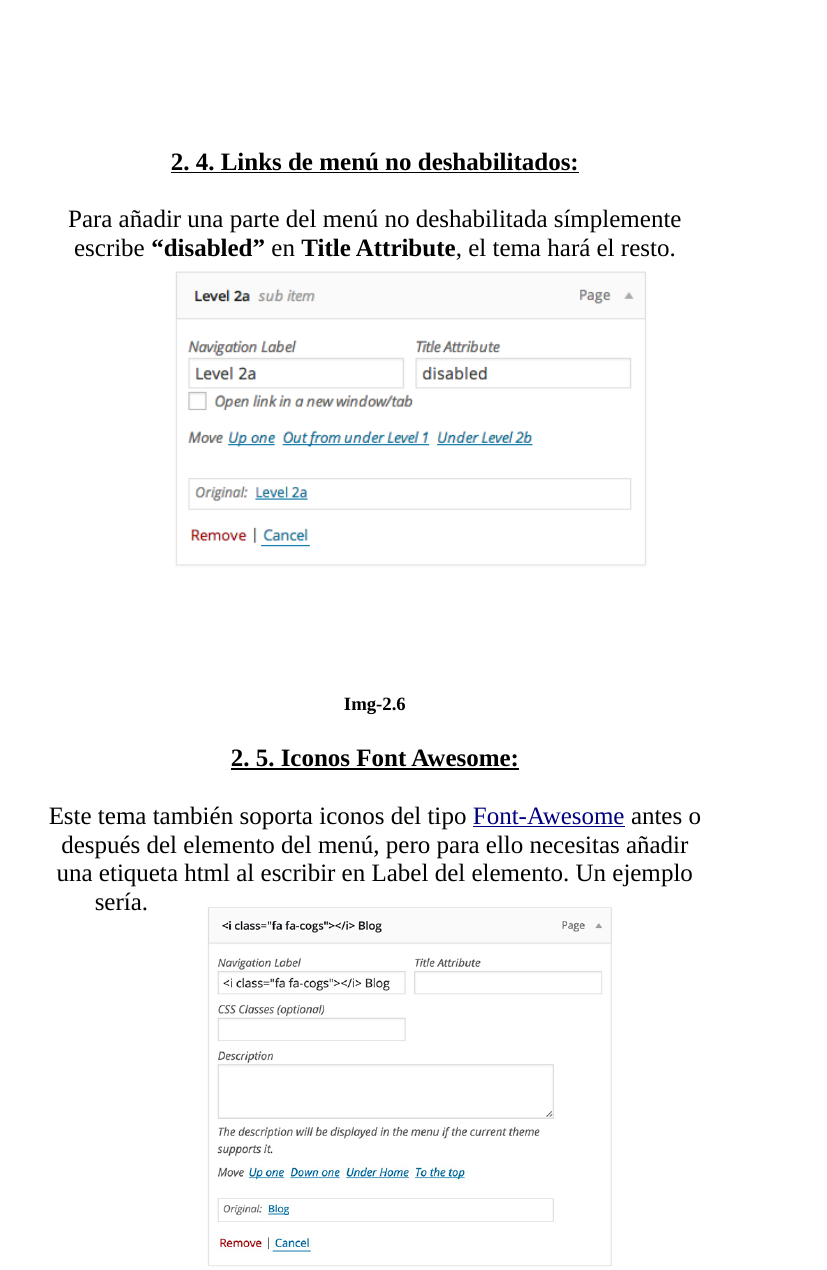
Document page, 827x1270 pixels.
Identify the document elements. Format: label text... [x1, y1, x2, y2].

text Este tema también soporta iconos del tipo Font-Awesome antes o después del elemento del menú, pero para ello necesitas añadir una etiqueta html al escribir en Label del elemento. Un ejemplo sería. [41, 801, 709, 916]
text Img-2.6 [41, 693, 709, 715]
text 2. 5. Iconos Font Awesome: [41, 743, 709, 772]
text Para añadir una parte del menú no deshabilitada símplemente escribe “disabled” en Title Attribute, el tema hará el resto. [41, 204, 709, 262]
picture [201, 901, 620, 1270]
picture [168, 266, 654, 578]
text 2. 4. Links de menú no deshabilitados: [41, 147, 709, 176]
